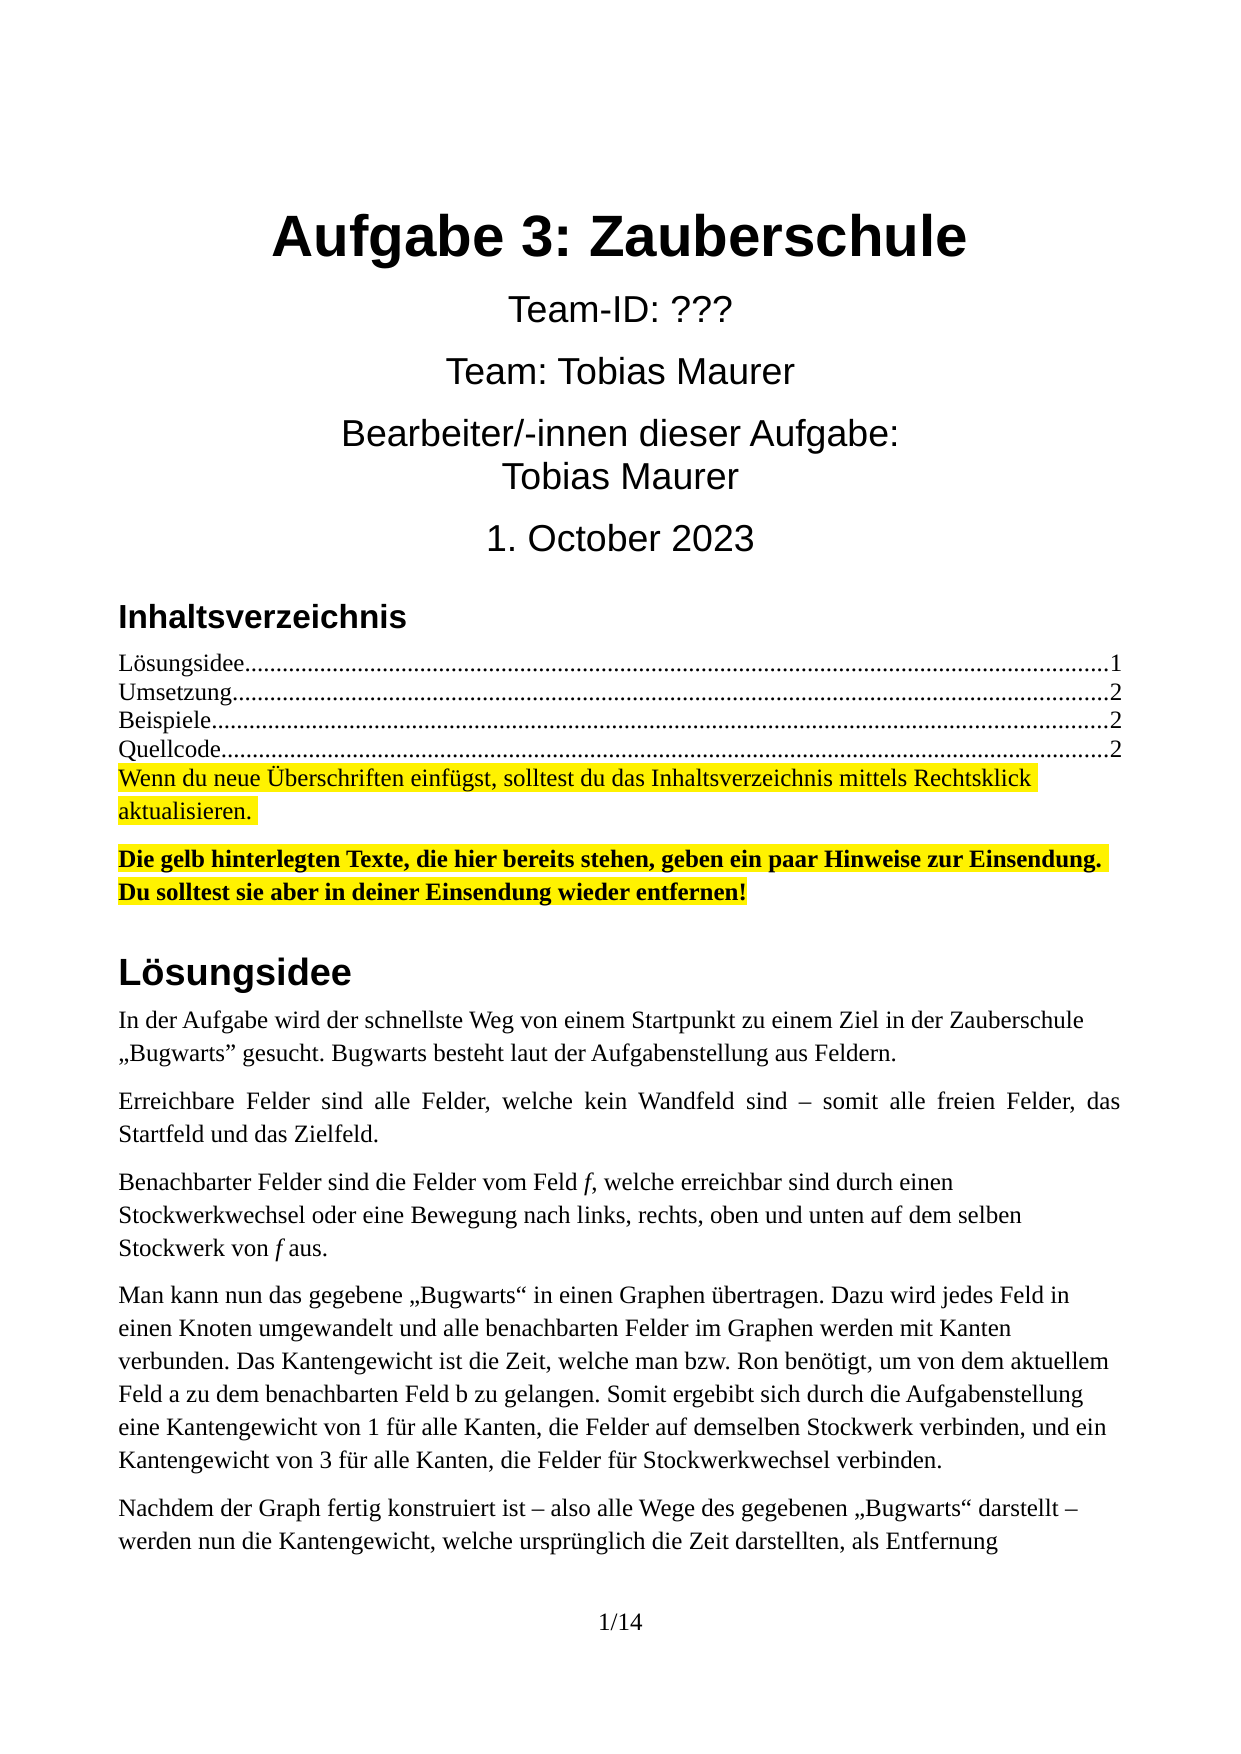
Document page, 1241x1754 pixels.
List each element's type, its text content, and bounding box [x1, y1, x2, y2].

subtitle Team: Tobias Maurer [118, 349, 1122, 393]
text Erreichbare Felder sind alle Felder, welche kein Wandfeld sind – somit alle freien Felder, das Startfeld und das Zielfeld. [118, 1086, 1122, 1148]
text Umsetzung 2 [118, 677, 1122, 706]
text Wenn du neue Überschriften einfügst, solltest du das Inhaltsverzeichnis mittels Rechtsklick aktualisieren. [118, 763, 1122, 825]
text In der Aufgabe wird der schnellste Weg von einem Startpunkt zu einem Ziel in der Zauberschule „Bugwarts” gesucht. Bugwarts besteht laut der Aufgabenstellung aus Feldern. [118, 1005, 1122, 1067]
text Beispiele 2 [118, 706, 1122, 734]
title Aufgabe 3: Zauberschule [118, 202, 1122, 269]
text Quellcode 2 [118, 734, 1122, 763]
subtitle 1. October 2023 [118, 516, 1122, 559]
text Nachdem der Graph fertig konstruiert ist – also alle Wege des gegebenen „Bugwarts“ darstellt – werden nun die Kantengewicht, welche ursprünglich die Zeit darstellten, als Entfernung [118, 1493, 1122, 1555]
subtitle Lösungsidee [118, 949, 1122, 993]
text Lösungsidee 1 [118, 648, 1122, 677]
subtitle Bearbeiter/-innen dieser Aufgabe: Tobias Maurer [118, 411, 1122, 498]
text Man kann nun das gegebene „Bugwarts“ in einen Graphen übertragen. Dazu wird jedes Feld in einen Knoten umgewandelt und alle benachbarten Felder im Graphen werden mit Kanten verbunden. Das Kantengewicht ist die Zeit, welche man bzw. Ron benötigt, um von dem aktuellem Feld a zu dem benachbarten Feld b zu gelangen. Somit ergebibt sich durch die Aufgabenstellung eine Kantengewicht von 1 für alle Kanten, die Felder auf demselben Stockwerk verbinden, und ein Kantengewicht von 3 für alle Kanten, die Felder für Stockwerkwechsel verbinden. [118, 1280, 1122, 1474]
text Die gelb hinterlegten Texte, die hier bereits stehen, geben ein paar Hinweise zur Einsendung. Du solltest sie aber in deiner Einsendung wieder entfernen! [118, 844, 1122, 905]
subtitle Inhaltsverzeichnis [118, 597, 1122, 636]
text Benachbarter Felder sind die Felder vom Feld f, welche erreichbar sind durch einen Stockwerkwechsel oder eine Bewegung nach links, rechts, oben und unten auf dem selben Stockwerk von f aus. [118, 1167, 1122, 1261]
subtitle Team-ID: ??? [118, 288, 1122, 331]
